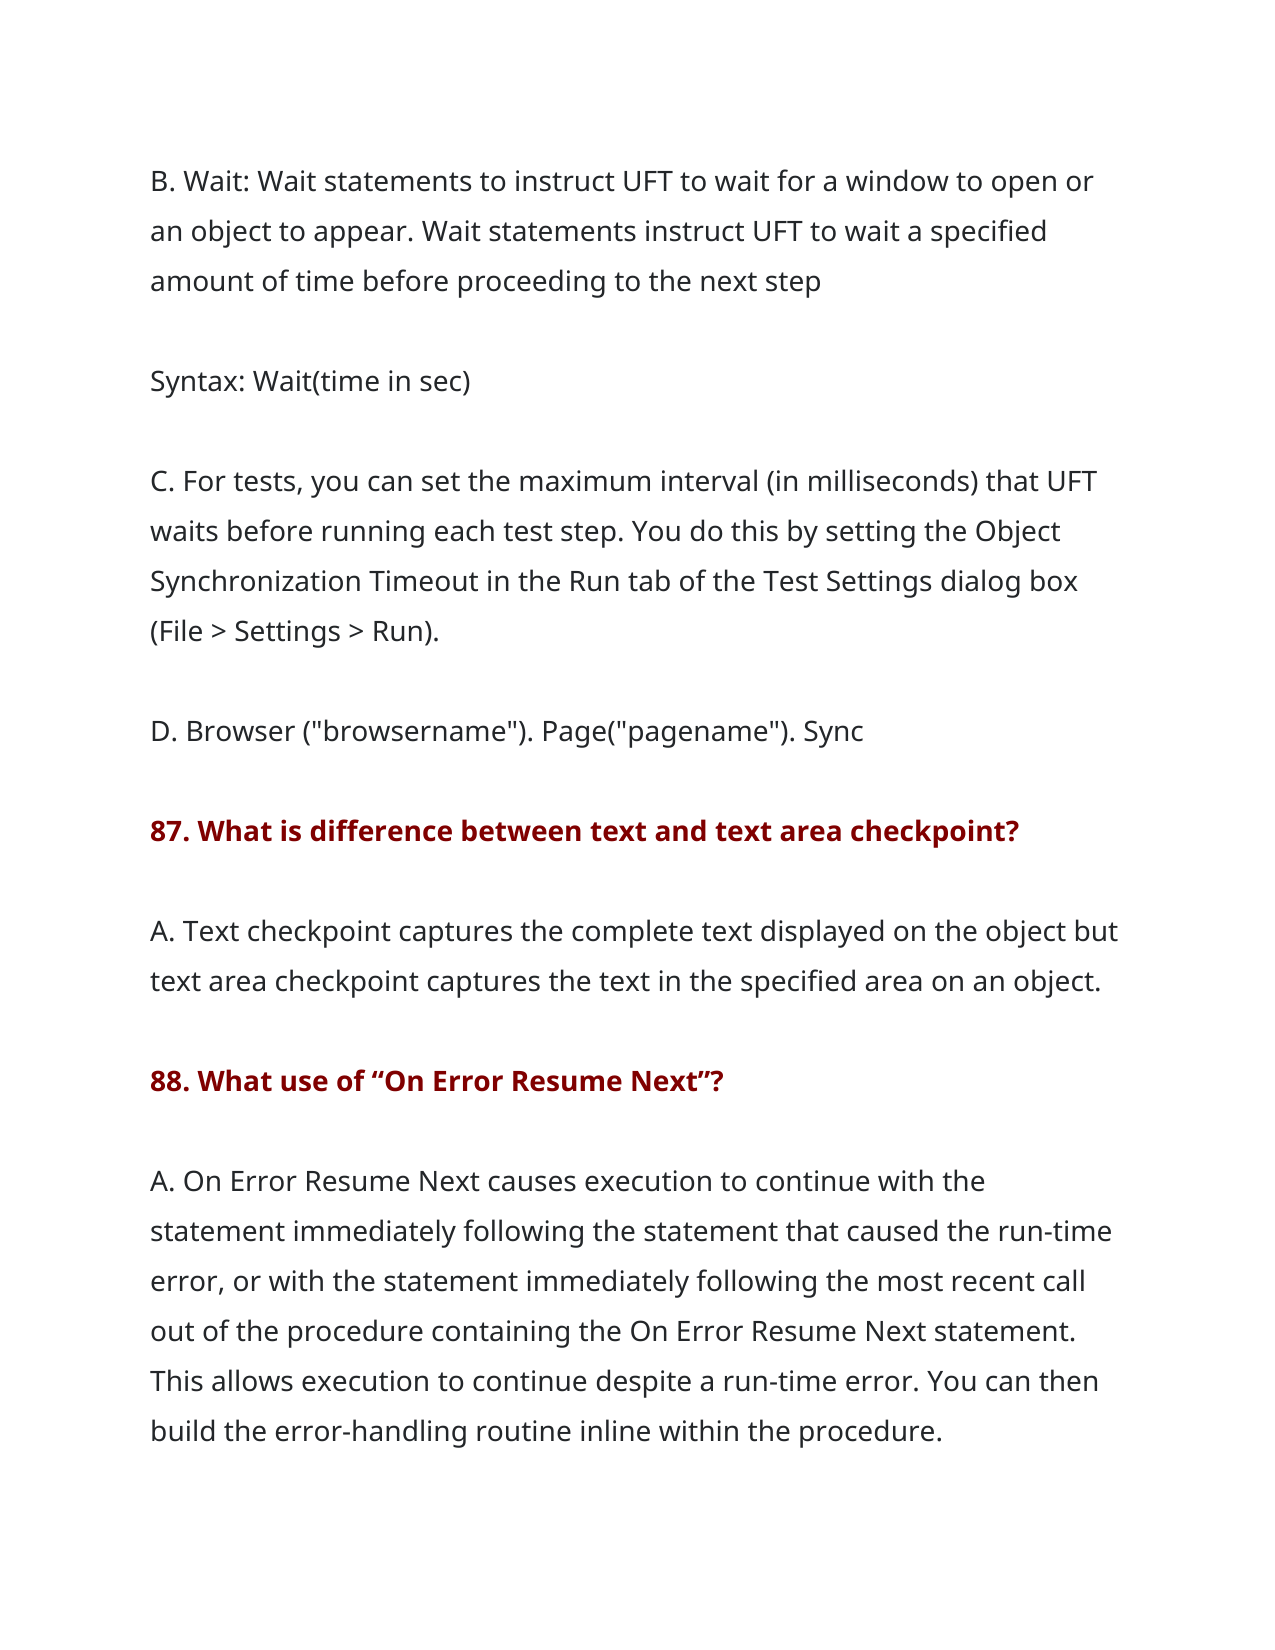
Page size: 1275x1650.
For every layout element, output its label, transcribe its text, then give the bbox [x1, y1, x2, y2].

text A. On Error Resume Next causes execution to continue with the statement immediately following the statement that caused the run-time error, or with the statement immediately following the most recent call out of the procedure containing the On Error Resume Next statement. This allows execution to continue despite a run-time error. You can then build the error-handling routine inline within the procedure. [150, 1150, 1125, 1450]
text C. For tests, you can set the maximum interval (in milliseconds) that UFT waits before running each test step. You do this by setting the Object Synchronization Timeout in the Run tab of the Test Settings dialog box (File > Settings > Run). [150, 450, 1125, 650]
text Syntax: Wait(time in sec) [150, 350, 1125, 400]
text D. Browser ("browsername"). Page("pagename"). Sync [150, 700, 1125, 750]
text 87. What is difference between text and text area checkpoint? [150, 800, 1125, 850]
text A. Text checkpoint captures the complete text displayed on the object but text area checkpoint captures the text in the specified area on an object. [150, 900, 1125, 1000]
text B. Wait: Wait statements to instruct UFT to wait for a window to open or an object to appear. Wait statements instruct UFT to wait a specified amount of time before proceeding to the next step [150, 150, 1125, 300]
text 88. What use of “On Error Resume Next”? [150, 1050, 1125, 1100]
